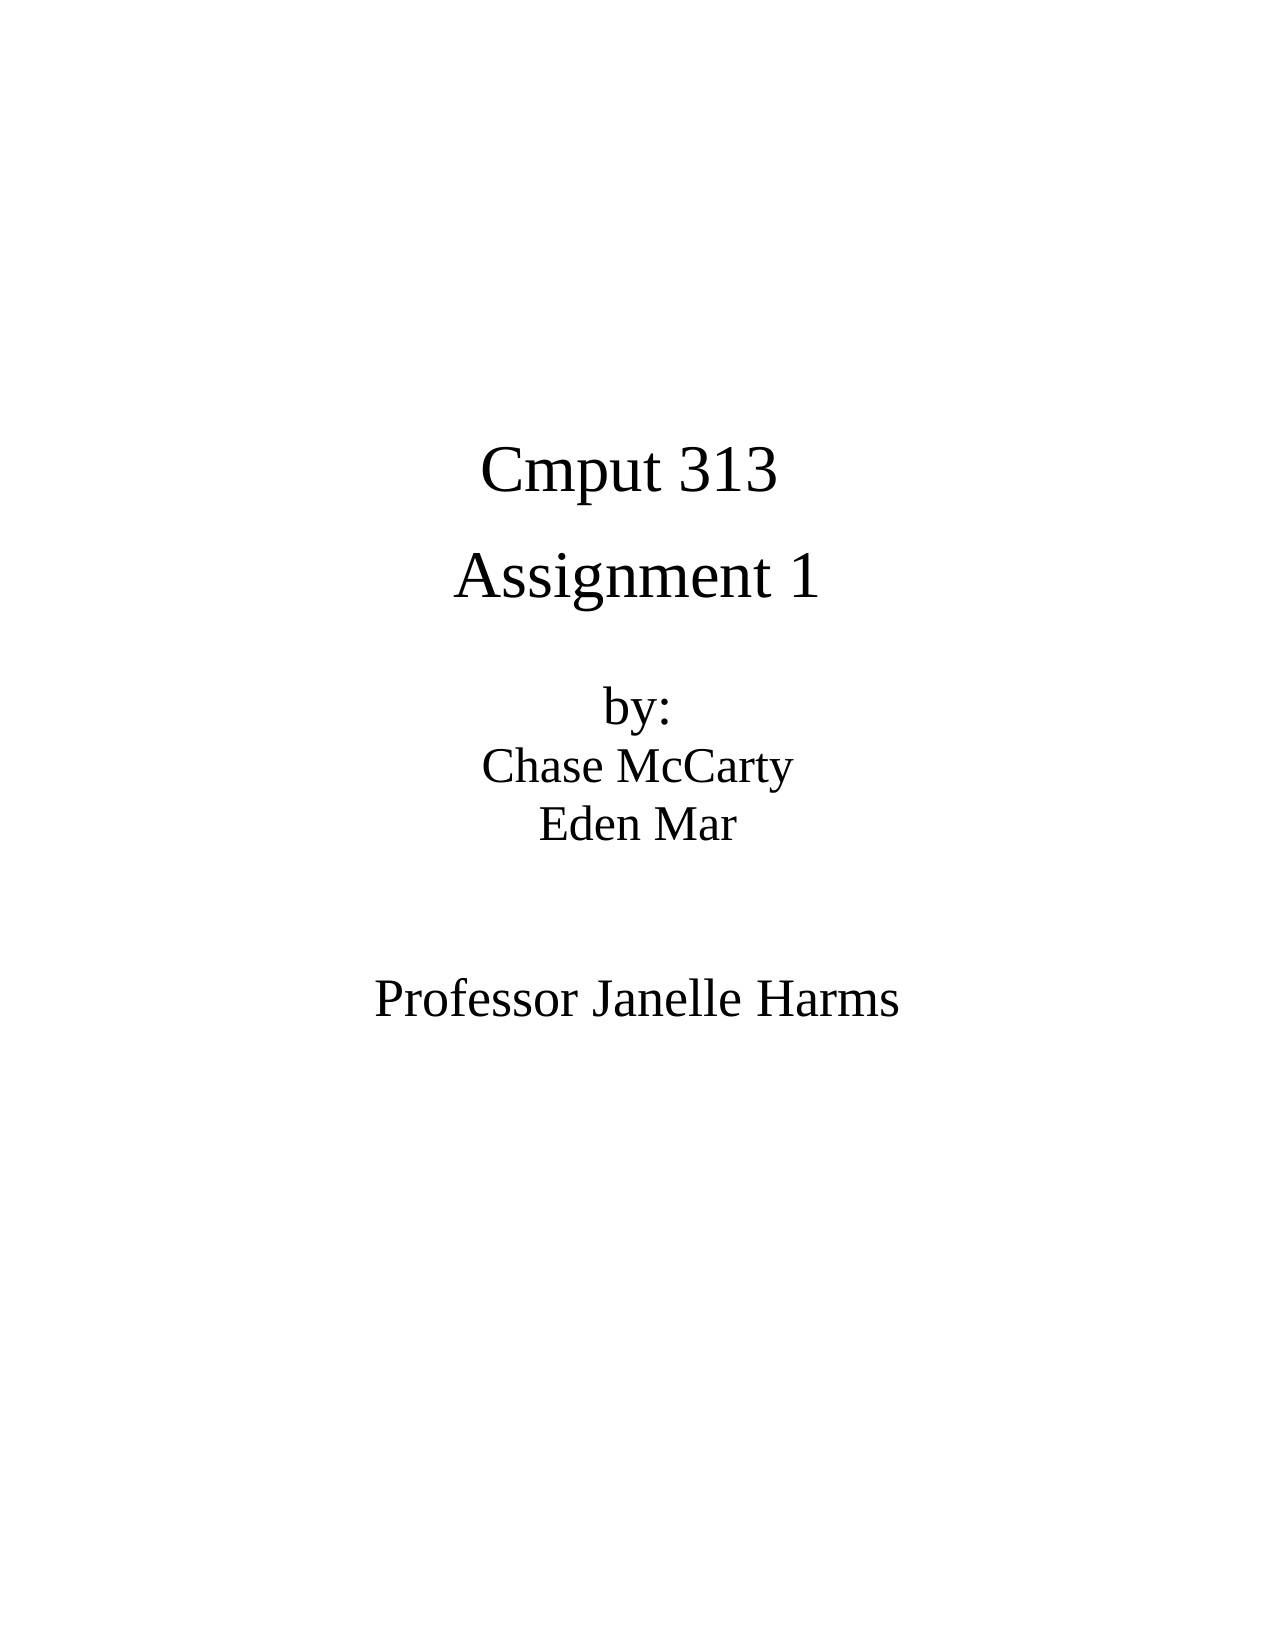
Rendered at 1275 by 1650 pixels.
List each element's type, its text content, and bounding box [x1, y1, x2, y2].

text Professor Janelle Harms [118, 966, 1157, 1028]
text Assignment 1 [118, 535, 1157, 612]
text by: [118, 674, 1157, 736]
text Cmput 313 [118, 429, 1157, 506]
text Chase McCarty [118, 736, 1157, 794]
text Eden Mar [118, 794, 1157, 851]
